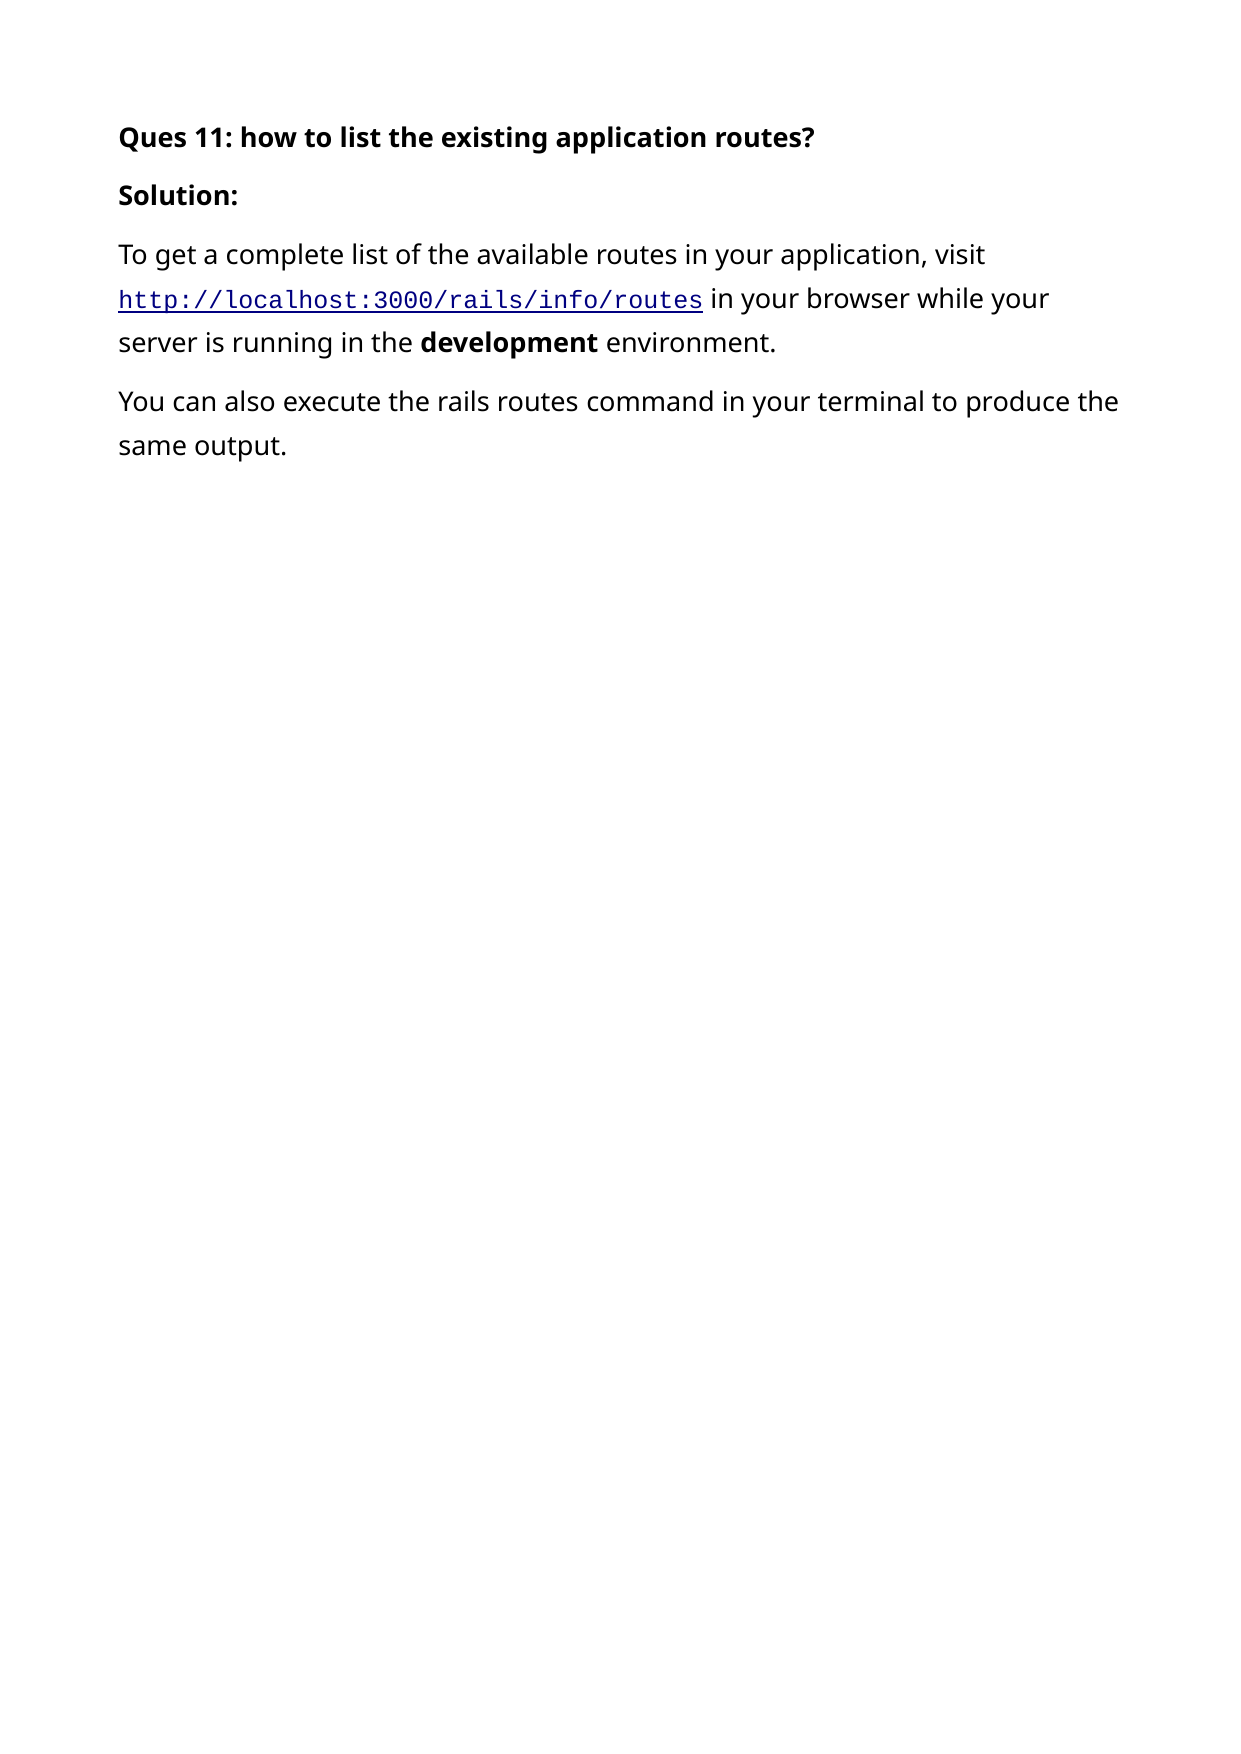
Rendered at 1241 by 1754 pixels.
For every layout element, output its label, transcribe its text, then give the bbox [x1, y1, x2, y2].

text Ques 11: how to list the existing application routes? [118, 118, 1122, 155]
text Solution: [118, 177, 1122, 214]
text To get a complete list of the available routes in your application, visit http://localhost:3000/rails/info/routes in your browser while your server is running in the development environment. [118, 236, 1122, 361]
text You can also execute the rails routes command in your terminal to produce the same output. [118, 383, 1122, 464]
